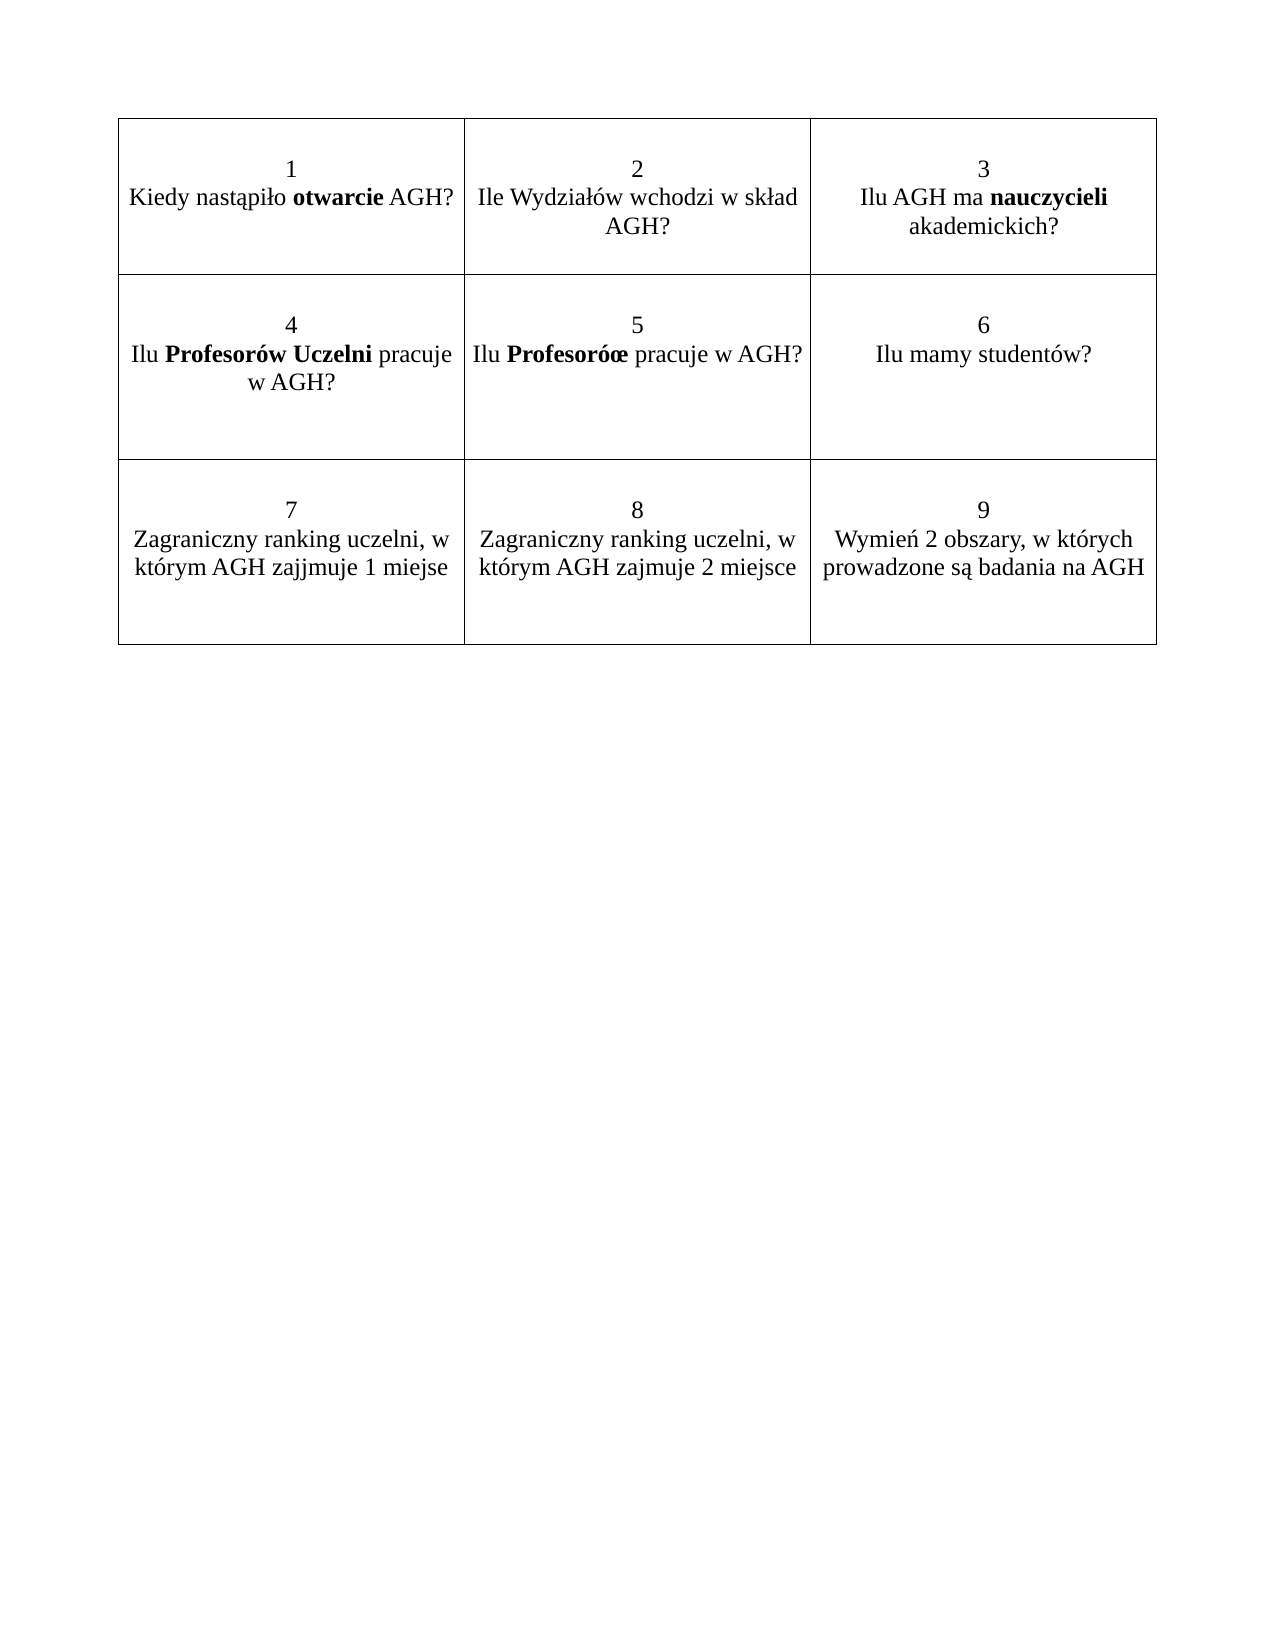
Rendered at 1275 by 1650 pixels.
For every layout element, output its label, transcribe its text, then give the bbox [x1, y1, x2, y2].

table_cell 4 Ilu Profesorów Uczelni pracuje w AGH? [119, 275, 464, 459]
table_header 3 Ilu AGH ma nauczycieli akademickich? [811, 119, 1156, 274]
table_header 1 Kiedy nastąpiło otwarcie AGH? [119, 119, 464, 274]
table_cell 5 Ilu Profesoróœ pracuje w AGH? [465, 275, 810, 459]
table_cell 8 Zagraniczny ranking uczelni, w którym AGH zajmuje 2 miejsce [465, 460, 810, 644]
table_cell 9 Wymień 2 obszary, w których prowadzone są badania na AGH [811, 460, 1156, 644]
table_cell 7 Zagraniczny ranking uczelni, w którym AGH zajjmuje 1 miejse [119, 460, 464, 644]
table_header 2 Ile Wydziałów wchodzi w skład AGH? [465, 119, 810, 274]
table_cell 6 Ilu mamy studentów? [811, 275, 1156, 459]
